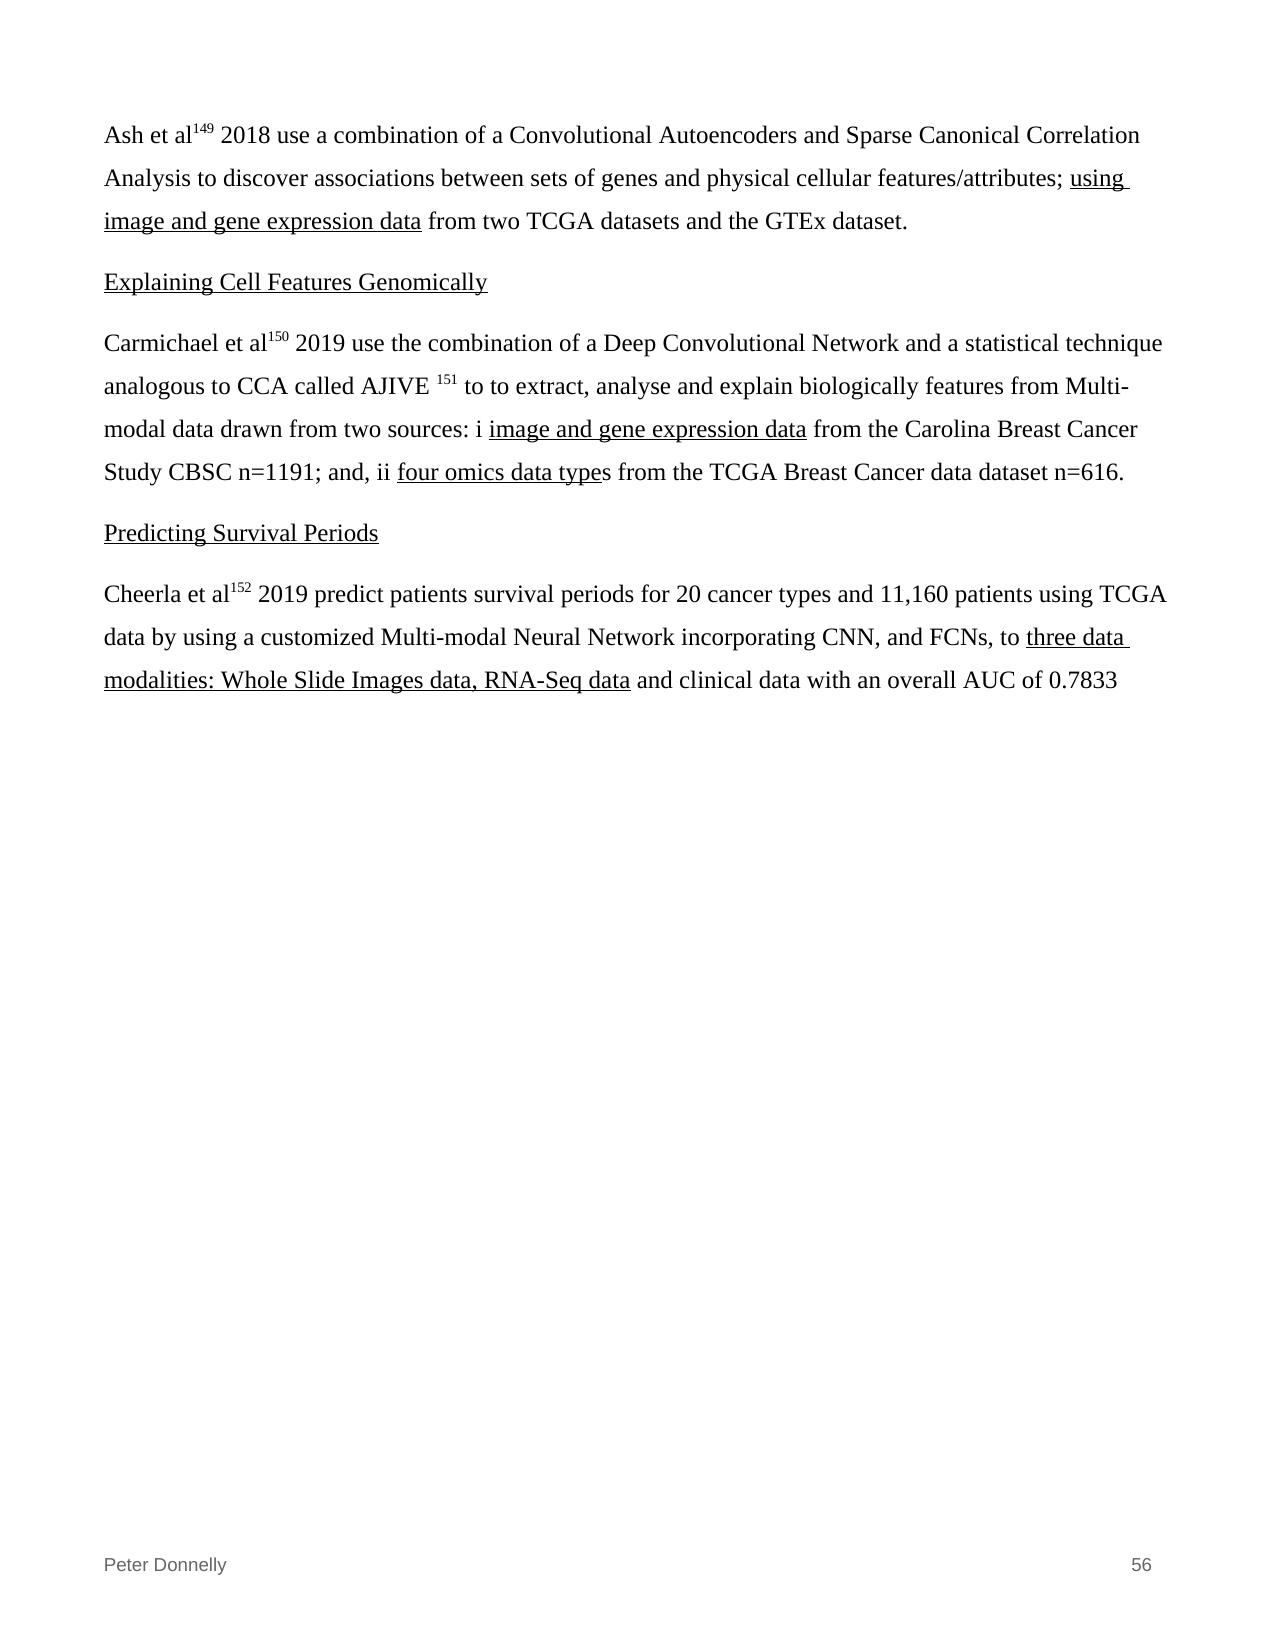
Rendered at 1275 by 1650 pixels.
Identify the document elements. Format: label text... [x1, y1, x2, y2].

text Explaining Cell Features Genomically [103, 267, 1181, 296]
text Carmichael et al 2019 use the combination of a Deep Convolutional Network and a statistical technique analogous to CCA called AJIVE to to extract, analyse and explain biologically features from Multi-modal data drawn from two sources: i image and gene expression data from the Carolina Breast Cancer Study CBSC n=1191; and, ii four omics data types from the TCGA Breast Cancer data dataset n=616. [103, 328, 1181, 486]
text Ash et al 2018 use a combination of a Convolutional Autoencoders and Sparse Canonical Correlation Analysis to discover associations between sets of genes and physical cellular features/attributes; using image and gene expression data from two TCGA datasets and the GTEx dataset. [103, 120, 1181, 235]
text Cheerla et al 2019 predict patients survival periods for 20 cancer types and 11,160 patients using TCGA data by using a customized Multi-modal Neural Network incorporating CNN, and FCNs, to three data modalities: Whole Slide Images data, RNA-Seq data and clinical data with an overall AUC of 0.7833 [103, 579, 1181, 694]
text Predicting Survival Periods [103, 518, 1181, 547]
